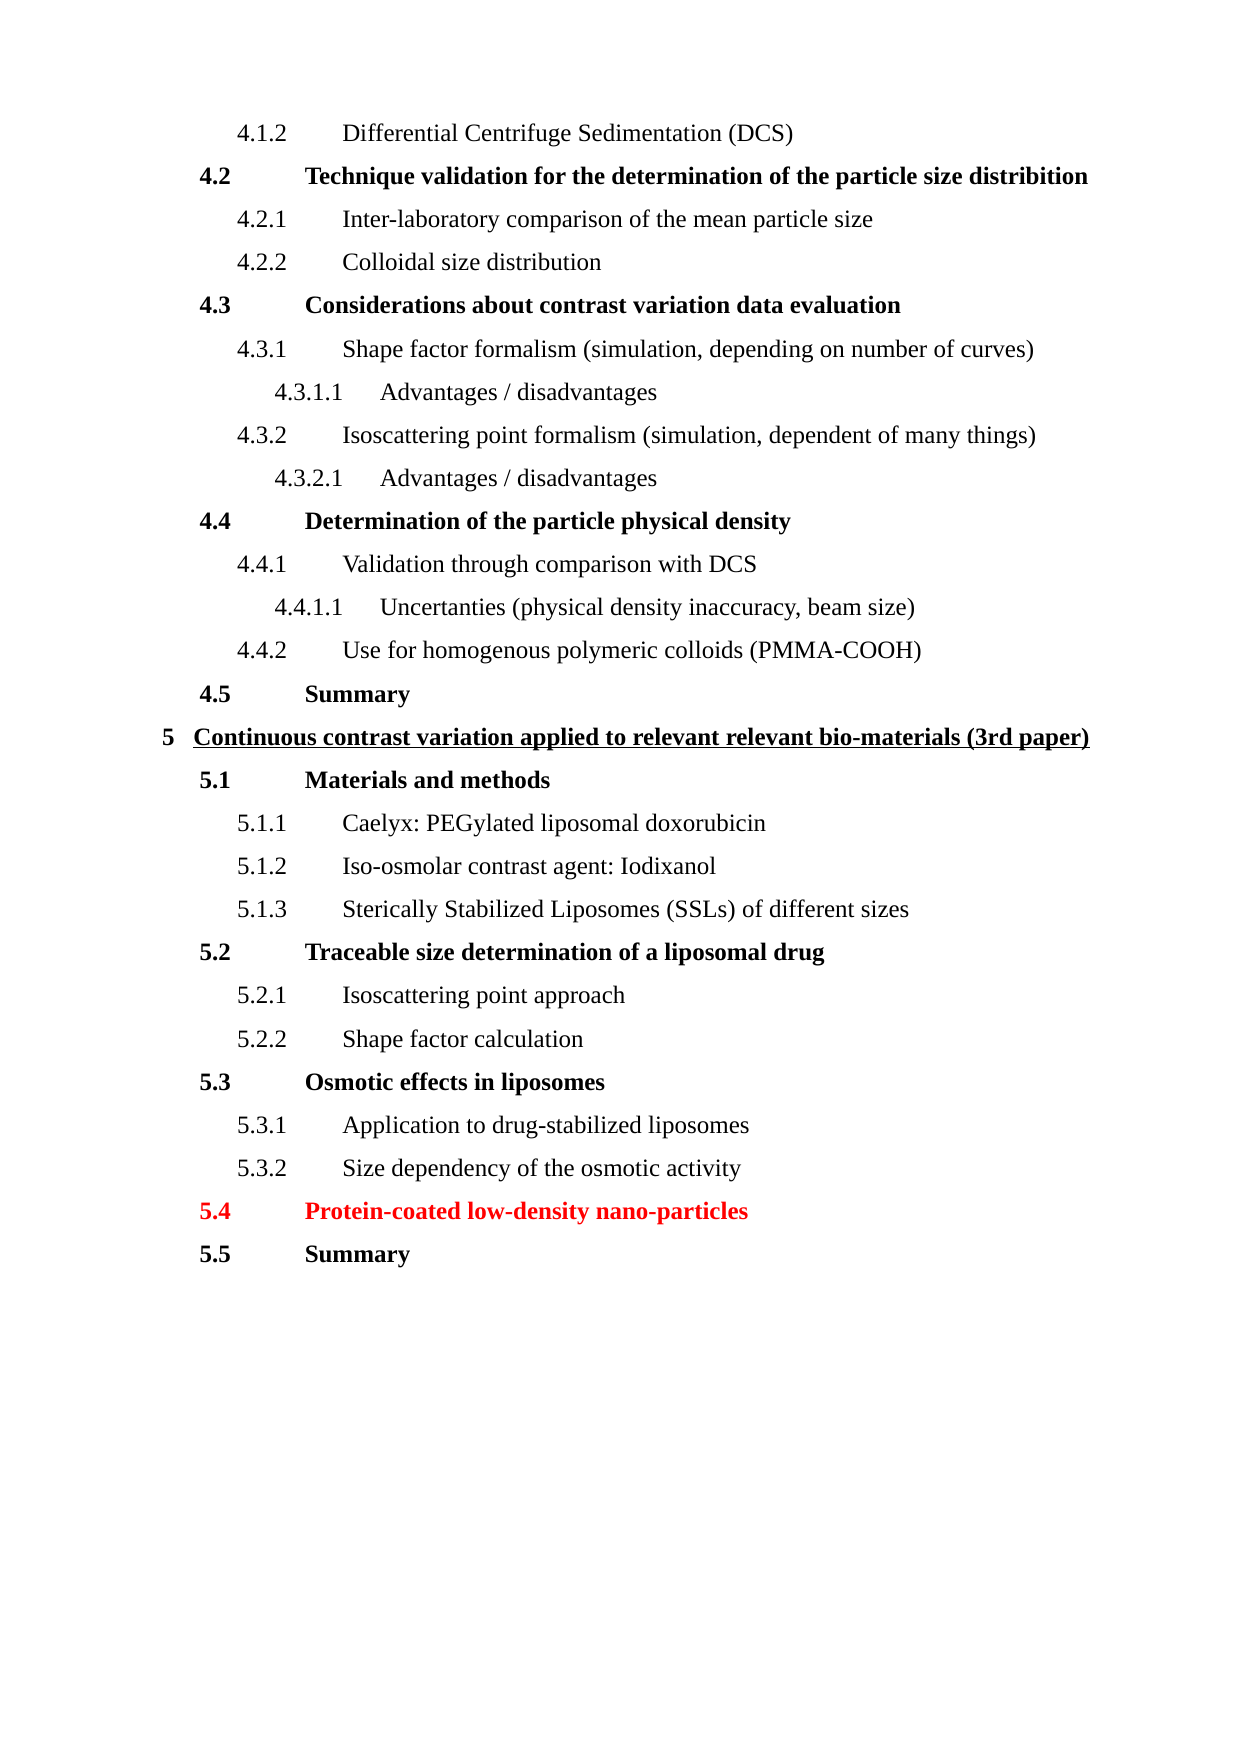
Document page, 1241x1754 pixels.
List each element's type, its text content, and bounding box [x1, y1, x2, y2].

list Validation through comparison with DCS [231, 549, 1122, 578]
list Inter-laboratory comparison of the mean particle size [231, 204, 1122, 233]
list Advantages / disadvantages [268, 463, 1122, 492]
list Application to drug-stabilized liposomes [231, 1110, 1122, 1139]
list Summary [193, 1239, 1122, 1268]
list Traceable size determination of a liposomal drug [193, 937, 1122, 966]
list Advantages / disadvantages [268, 377, 1122, 406]
list Iso-osmolar contrast agent: Iodixanol [231, 851, 1122, 880]
list Continuous contrast variation applied to relevant relevant bio-materials (3rd paper) [156, 722, 1122, 751]
list Determination of the particle physical density [193, 506, 1122, 535]
list Use for homogenous polymeric colloids (PMMA-COOH) [231, 636, 1122, 664]
list Protein-coated low-density nano-particles [193, 1196, 1122, 1225]
list Technique validation for the determination of the particle size distribition [193, 161, 1122, 190]
list Sterically Stabilized Liposomes (SSLs) of different sizes [231, 894, 1122, 923]
list Materials and methods [193, 765, 1122, 794]
list Isoscattering point formalism (simulation, dependent of many things) [231, 420, 1122, 449]
list Summary [193, 679, 1122, 707]
list Considerations about contrast variation data evaluation [193, 291, 1122, 319]
list Size dependency of the osmotic activity [231, 1153, 1122, 1182]
list Shape factor formalism (simulation, depending on number of curves) [231, 334, 1122, 362]
list Uncertanties (physical density inaccuracy, beam size) [268, 592, 1122, 621]
list Shape factor calculation [231, 1024, 1122, 1052]
list Caelyx: PEGylated liposomal doxorubicin [231, 808, 1122, 837]
list Isoscattering point approach [231, 981, 1122, 1009]
list Osmotic effects in liposomes [193, 1067, 1122, 1096]
list Colloidal size distribution [231, 247, 1122, 276]
list Differential Centrifuge Sedimentation (DCS) [231, 118, 1122, 147]
